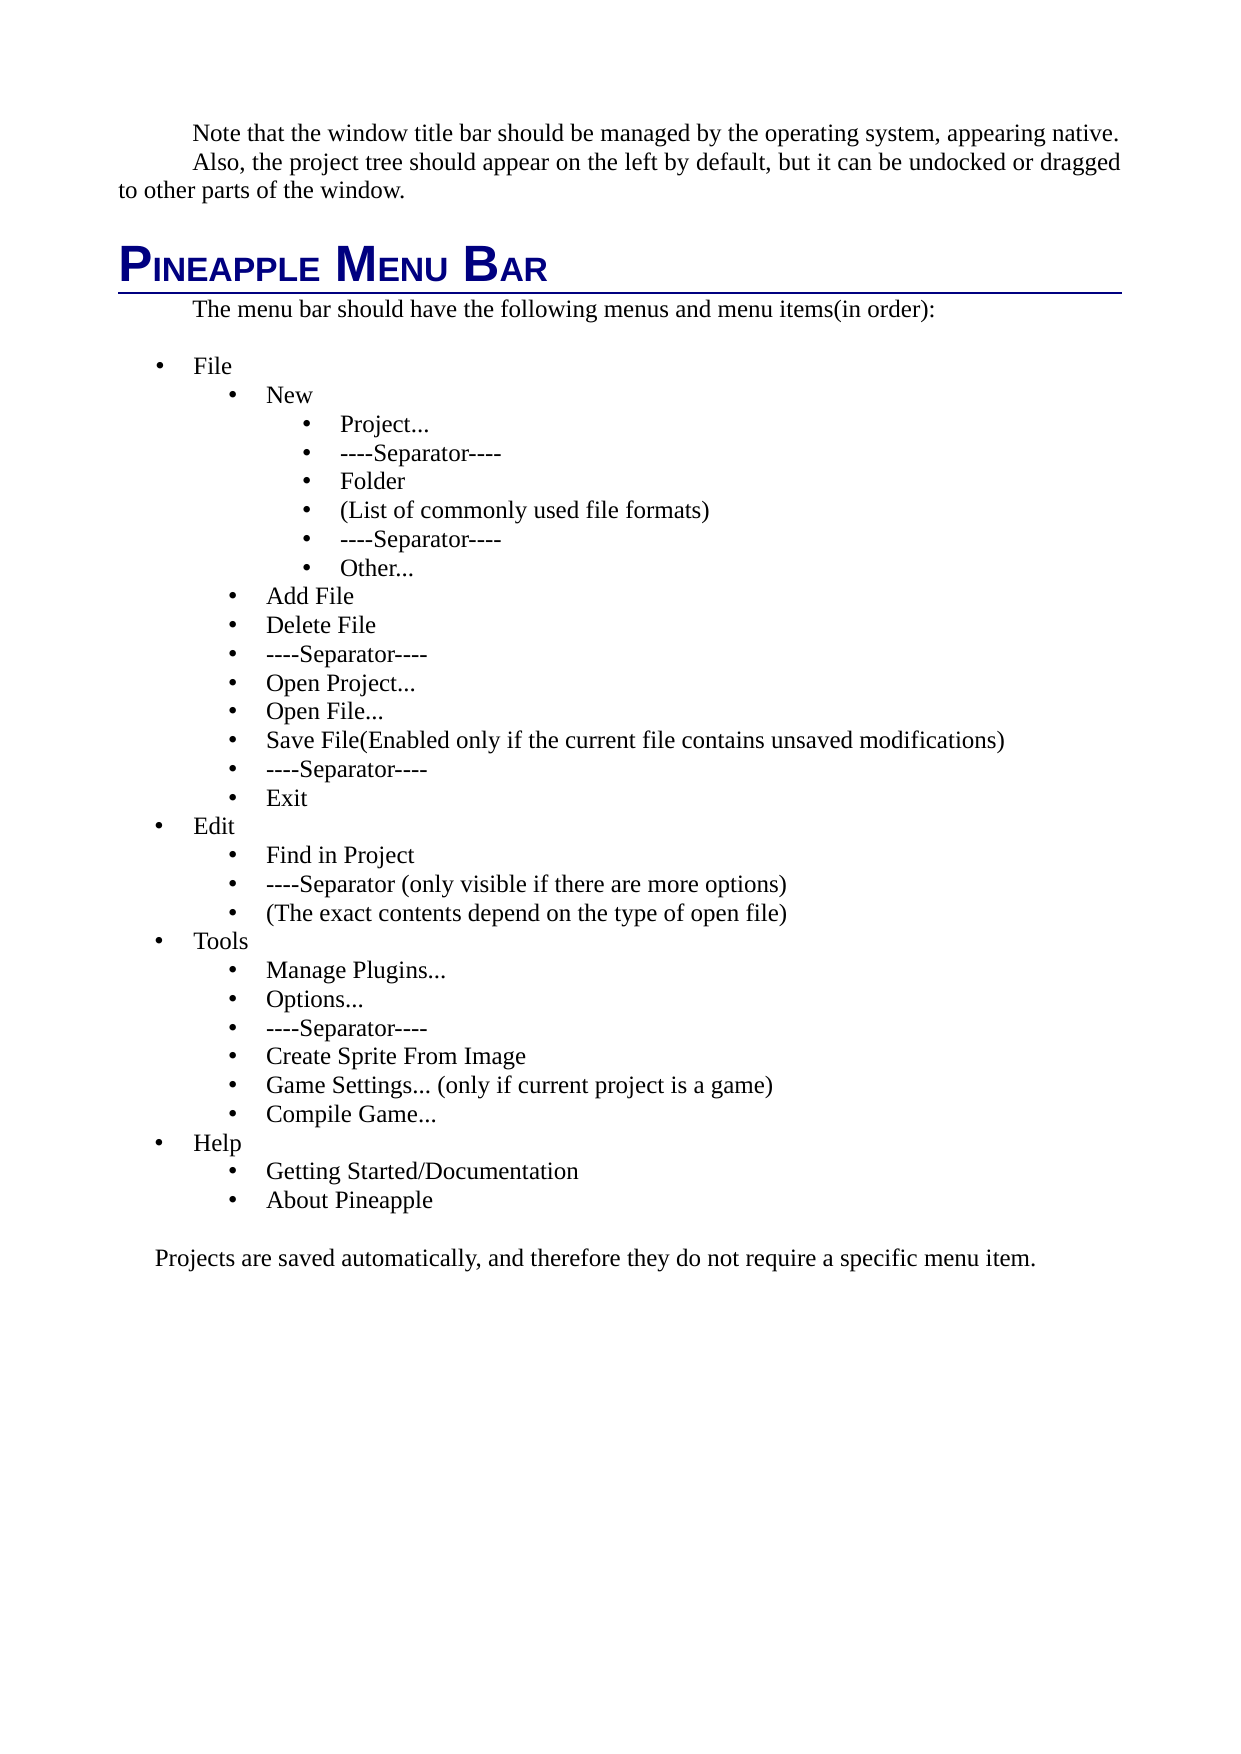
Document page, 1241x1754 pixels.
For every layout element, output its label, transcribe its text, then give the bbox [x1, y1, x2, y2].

list Folder [302, 466, 1122, 495]
list ----Separator---- [228, 1013, 1122, 1041]
list New [228, 380, 1122, 409]
list ----Separator---- [302, 438, 1122, 466]
list Find in Project [228, 840, 1122, 869]
text The menu bar should have the following menus and menu items(in order): [118, 294, 1122, 323]
list ----Separator---- [228, 754, 1122, 783]
list (List of commonly used file formats) [302, 495, 1122, 524]
list Manage Plugins... [228, 955, 1122, 984]
list Options... [228, 984, 1122, 1013]
text Also, the project tree should appear on the left by default, but it can be undocked or dragged to other parts of the window. [118, 147, 1122, 204]
list Open File... [228, 696, 1122, 725]
text Projects are saved automatically, and therefore they do not require a specific menu item. [154, 1243, 1122, 1271]
list Delete File [228, 610, 1122, 639]
list File [156, 351, 1122, 380]
list ----Separator---- [228, 639, 1122, 668]
list Project... [302, 409, 1122, 438]
list Compile Game... [228, 1099, 1122, 1128]
list Add File [228, 581, 1122, 610]
text Note that the window title bar should be managed by the operating system, appearing native. [118, 118, 1122, 147]
list Help [154, 1128, 1122, 1156]
list Getting Started/Documentation [228, 1156, 1122, 1185]
list ----Separator (only visible if there are more options) [228, 869, 1122, 898]
list (The exact contents depend on the type of open file) [228, 898, 1122, 926]
list Save File(Enabled only if the current file contains unsaved modifications) [228, 725, 1122, 754]
list Game Settings... (only if current project is a game) [228, 1070, 1122, 1099]
list Create Sprite From Image [228, 1041, 1122, 1070]
list ----Separator---- [302, 524, 1122, 553]
list Open Project... [228, 668, 1122, 696]
list Tools [154, 926, 1122, 955]
list Exit [228, 783, 1122, 811]
list Other... [302, 553, 1122, 581]
list Edit [154, 811, 1122, 840]
subtitle Pineapple Menu Bar [118, 233, 1122, 292]
list About Pineapple [228, 1185, 1122, 1214]
